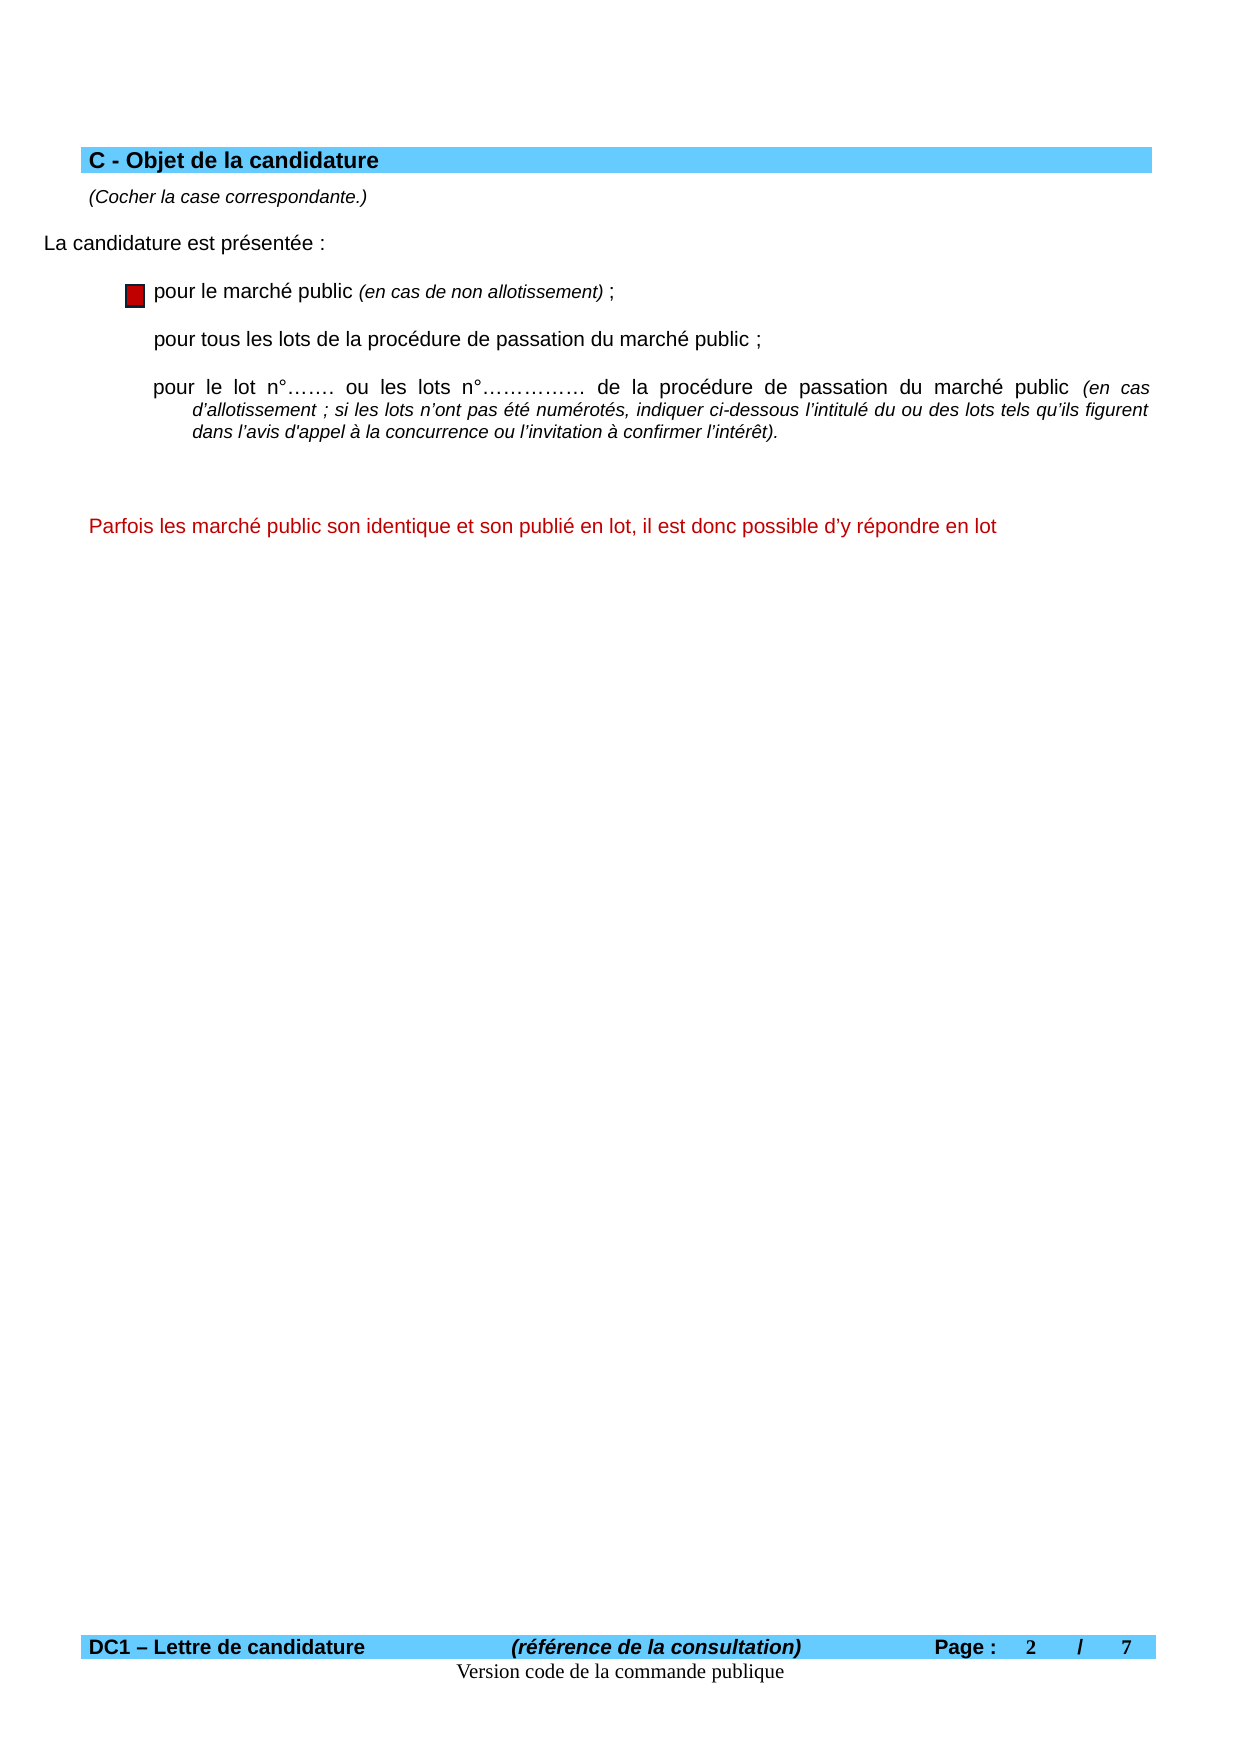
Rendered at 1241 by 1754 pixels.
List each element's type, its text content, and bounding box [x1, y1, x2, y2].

subtitle pour le marché public (en cas de non allotissement) ; [148, 279, 1152, 303]
text Parfois les marché public son identique et son publié en lot, il est donc possible d’y répondre en lot [89, 514, 1152, 538]
table_header C - Objet de la candidature [81, 147, 1152, 173]
text pour le lot n°……. ou les lots n°…………… de la procédure de passation du marché public (en cas d’allotissement ; si les lots n’ont pas été numérotés, indiquer ci-dessous l’intitulé du ou des lots tels qu’ils figurent dans l’avis d'appel à la concurrence ou l’invitation à confirmer l’intérêt). [148, 375, 1152, 442]
subtitle La candidature est présentée : [44, 231, 1152, 255]
text (Cocher la case correspondante.) [89, 186, 1152, 207]
text pour tous les lots de la procédure de passation du marché public ; [134, 327, 1152, 351]
